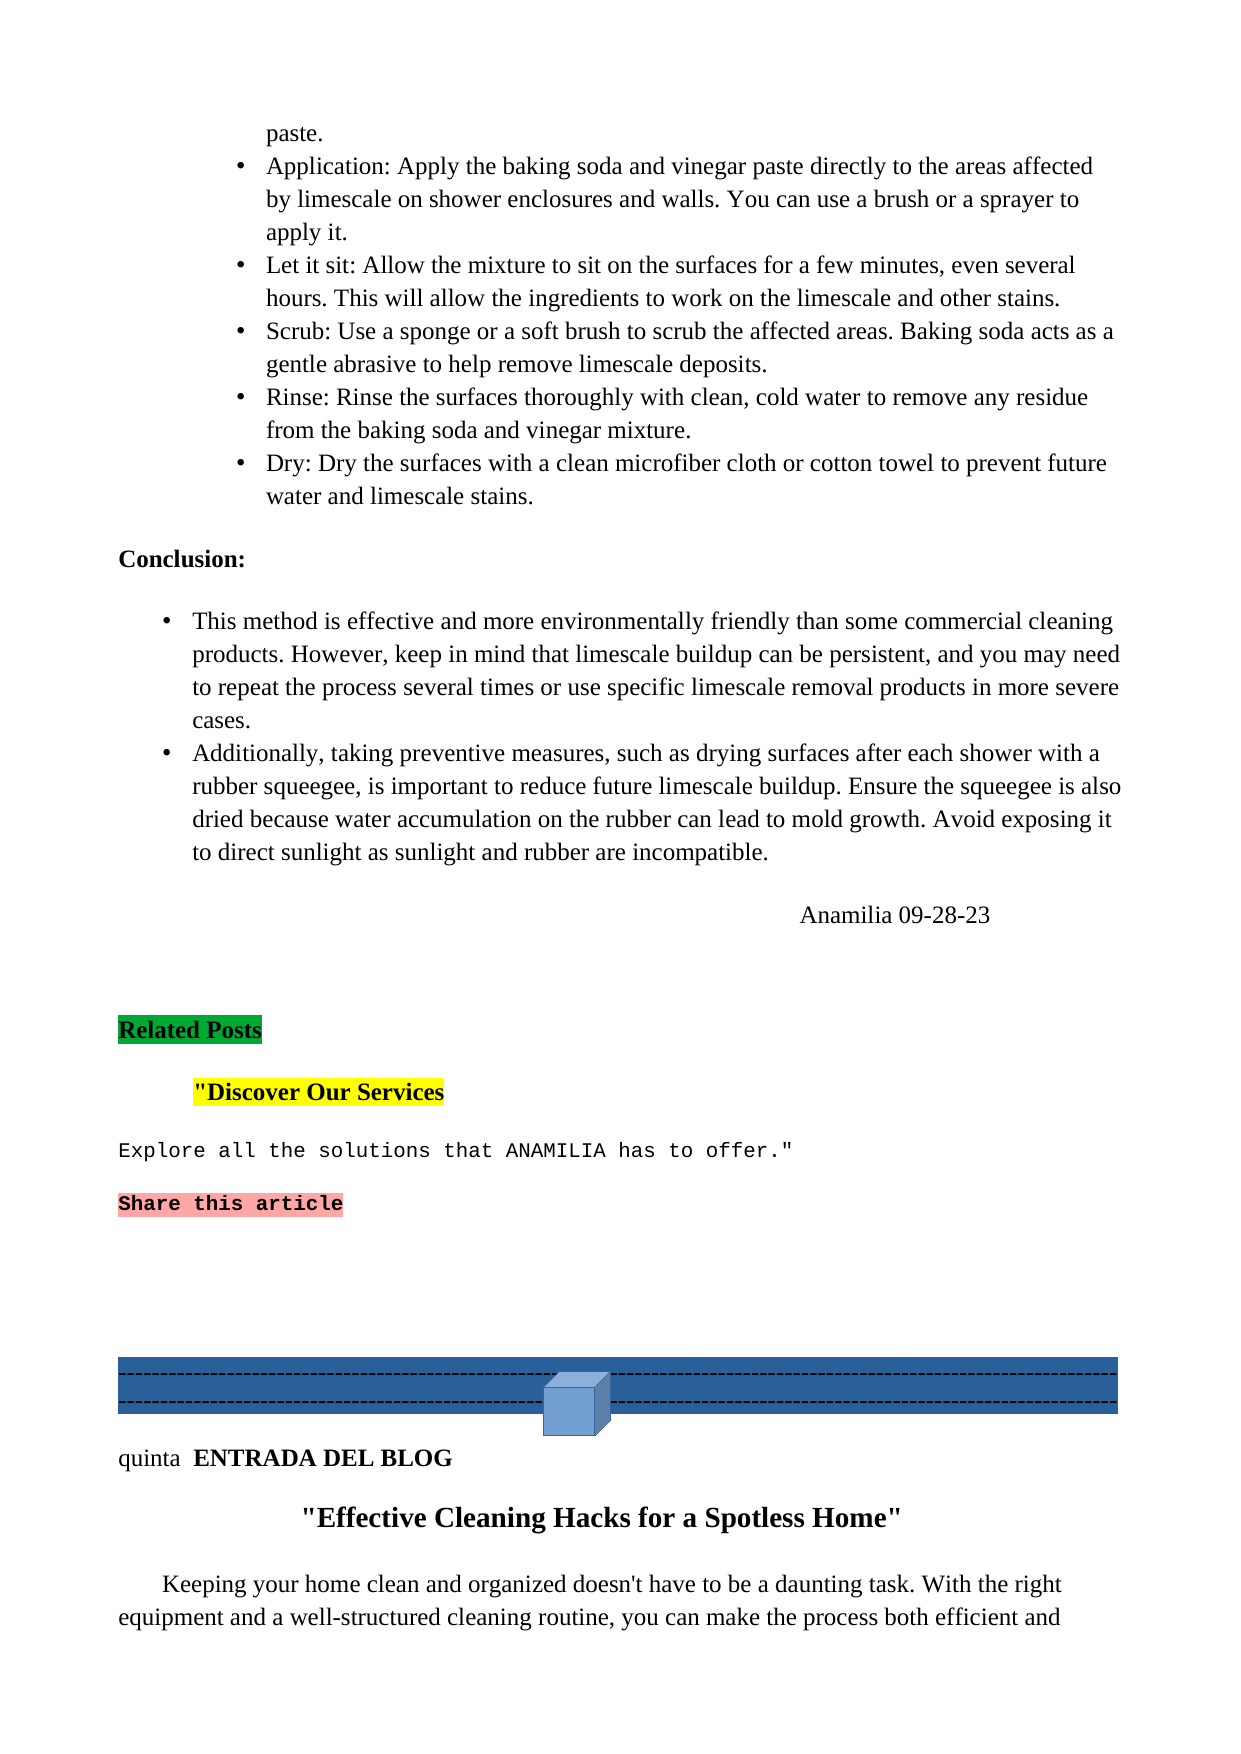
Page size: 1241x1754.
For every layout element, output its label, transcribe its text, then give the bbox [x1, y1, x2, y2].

list Let it sit: Allow the mixture to sit on the surfaces for a few minutes, even several hours. This will allow the ingredients to work on the limescale and other stains. [236, 250, 1122, 312]
list paste. [236, 118, 1122, 147]
text "Effective Cleaning Hacks for a Spotless Home" [118, 1501, 1122, 1534]
text Share this article [118, 1193, 1122, 1217]
list Dry: Dry the surfaces with a clean microfiber cloth or cotton towel to prevent future water and limescale stains. [236, 448, 1122, 510]
list This method is effective and more environmentally friendly than some commercial cleaning products. However, keep in mind that limescale buildup can be persistent, and you may need to repeat the process several times or use specific limescale removal products in more severe cases. [162, 606, 1122, 734]
list Scrub: Use a sponge or a soft brush to scrub the affected areas. Baking soda acts as a gentle abrasive to help remove limescale deposits. [236, 316, 1122, 378]
text Keeping your home clean and organized doesn't have to be a daunting task. With the right equipment and a well-structured cleaning routine, you can make the process both efficient and [118, 1569, 1122, 1630]
text Anamilia 09-28-23 [118, 900, 1122, 929]
text Related Posts [118, 1015, 1122, 1044]
text ------------------------------------------------------------------------------------------------------------------------------------------------------------------------------------------------------------------------------------------------ [118, 1357, 1122, 1414]
list Rinse: Rinse the surfaces thoroughly with clean, cold water to remove any residue from the baking soda and vinegar mixture. [236, 382, 1122, 444]
text quinta ENTRADA DEL BLOG [118, 1443, 1122, 1472]
list Additionally, taking preventive measures, such as drying surfaces after each shower with a rubber squeegee, is important to reduce future limescale buildup. Ensure the squeegee is also dried because water accumulation on the rubber can lead to mold growth. Avoid exposing it to direct sunlight as sunlight and rubber are incompatible. [162, 738, 1122, 866]
text Explore all the solutions that ANAMILIA has to offer." [118, 1140, 1122, 1164]
text Conclusion: [118, 544, 1122, 573]
list Application: Apply the baking soda and vinegar paste directly to the areas affected by limescale on shower enclosures and walls. You can use a brush or a sprayer to apply it. [236, 151, 1122, 246]
list "Discover Our Services [164, 1077, 1122, 1106]
